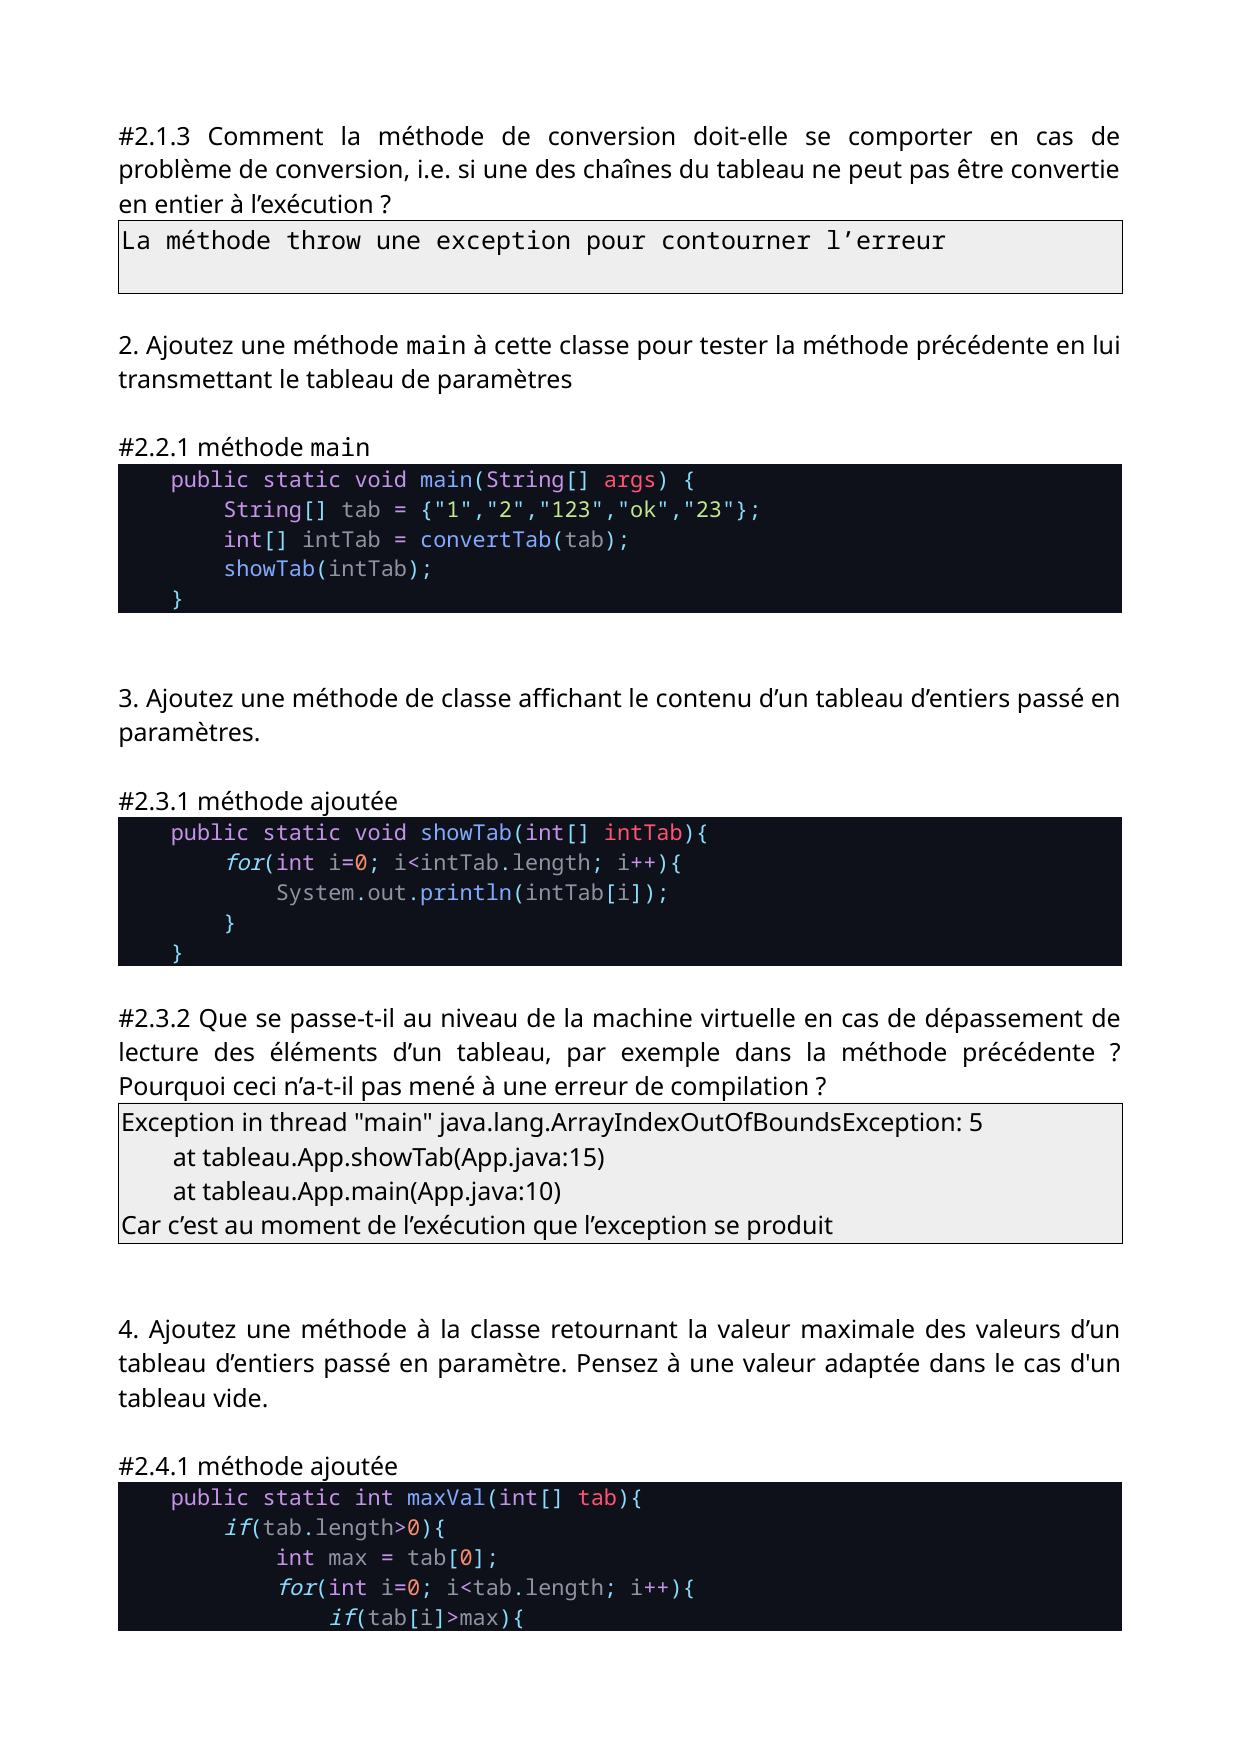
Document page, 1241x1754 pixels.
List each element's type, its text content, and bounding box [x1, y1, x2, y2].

text at tableau.App.showTab(App.java:15) [119, 1137, 1122, 1171]
text } [118, 907, 1122, 936]
text 2. Ajoutez une méthode main à cette classe pour tester la méthode précédente en lui transmettant le tableau de paramètres [118, 328, 1122, 396]
text showTab(intTab); [118, 553, 1122, 583]
text } [118, 583, 1122, 613]
text 4. Ajoutez une méthode à la classe retournant la valeur maximale des valeurs d’un tableau d’entiers passé en paramètre. Pensez à une valeur adaptée dans le cas d'un tableau vide. [118, 1312, 1122, 1414]
text for(int i=0; i<intTab.length; i++){ [118, 847, 1122, 877]
text La méthode throw une exception pour contourner l’erreur [119, 221, 1122, 254]
text if(tab.length>0){ [118, 1512, 1122, 1542]
text #2.3.2 Que se passe-t-il au niveau de la machine virtuelle en cas de dépassement de lecture des éléments d’un tableau, par exemple dans la méthode précédente ? Pourquoi ceci n’a-t-il pas mené à une erreur de compilation ? [118, 1000, 1122, 1102]
text int[] intTab = convertTab(tab); [118, 523, 1122, 553]
text public static int maxVal(int[] tab){ [118, 1482, 1122, 1512]
text at tableau.App.main(App.java:10) [119, 1171, 1122, 1205]
text int max = tab[0]; [118, 1542, 1122, 1572]
text for(int i=0; i<tab.length; i++){ [118, 1572, 1122, 1602]
text Car c’est au moment de l’exécution que l’exception se produit [119, 1205, 1122, 1243]
text if(tab[i]>max){ [118, 1602, 1122, 1631]
text } [118, 936, 1122, 966]
text 3. Ajoutez une méthode de classe affichant le contenu d’un tableau d’entiers passé en paramètres. [118, 681, 1122, 749]
text String[] tab = {"1","2","123","ok","23"}; [118, 494, 1122, 523]
text #2.3.1 méthode ajoutée [118, 783, 1122, 817]
text #2.1.3 Comment la méthode de conversion doit-elle se comporter en cas de problème de conversion, i.e. si une des chaı̂nes du tableau ne peut pas être convertie en entier à l’exécution ? [118, 118, 1122, 220]
text Exception in thread "main" java.lang.ArrayIndexOutOfBoundsException: 5 [119, 1104, 1122, 1137]
text public static void showTab(int[] intTab){ [118, 817, 1122, 847]
text public static void main(String[] args) { [118, 464, 1122, 494]
text #2.2.1 méthode main [118, 430, 1122, 464]
text #2.4.1 méthode ajoutée [118, 1448, 1122, 1482]
text System.out.println(intTab[i]); [118, 877, 1122, 907]
